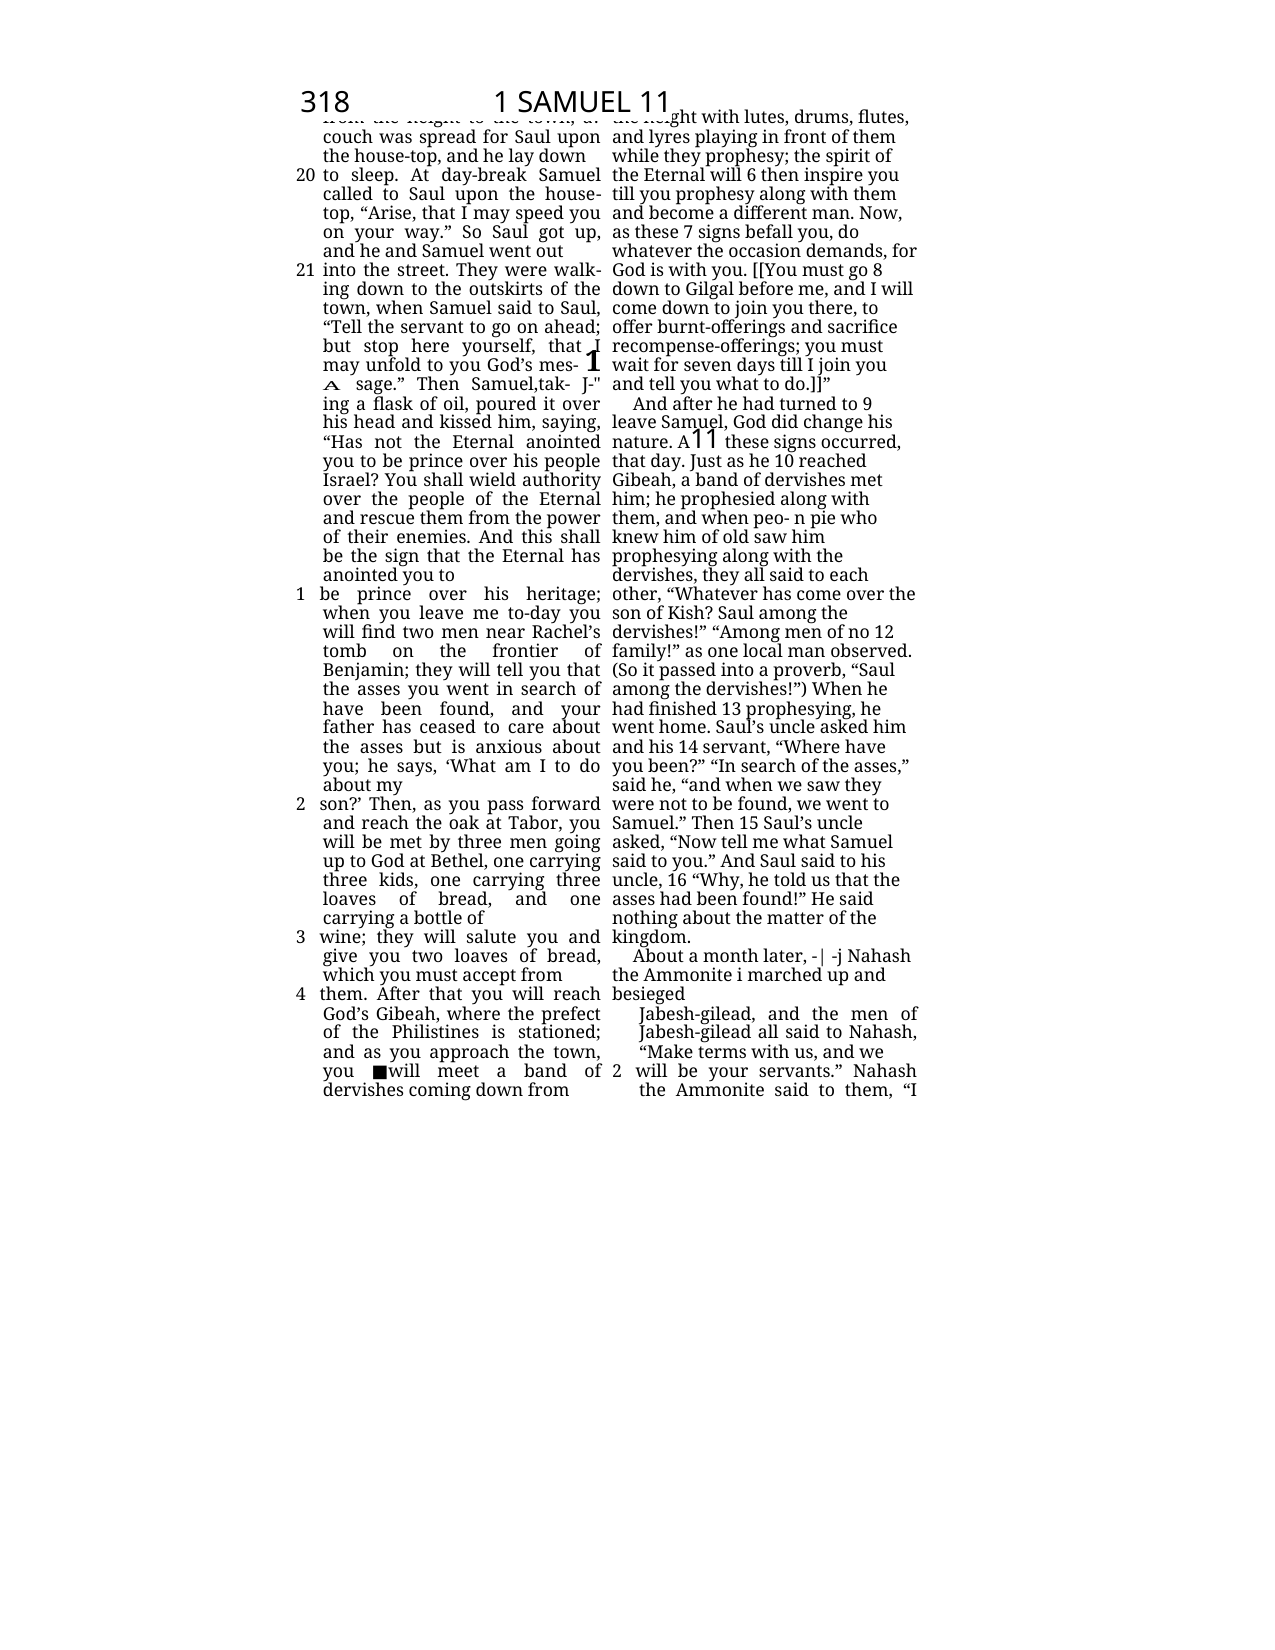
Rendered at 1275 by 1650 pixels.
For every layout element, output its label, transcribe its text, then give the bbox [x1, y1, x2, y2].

list to sleep. At day-break Samuel called to Saul upon the house­top, “Arise, that I may speed you on your way.” So Saul got up, and he and Samuel went out [296, 166, 601, 261]
list them. After that you will reach God’s Gibeah, where the prefect of the Philistines is stationed; and as you approach the town, you ■will meet a band of dervishes coming down from [296, 986, 601, 1100]
text from the height to the town, a? couch was spread for Saul upon the house-top, and he lay down [323, 121, 601, 166]
list son?’ Then, as you pass forward and reach the oak at Tabor, you will be met by three men going up to God at Bethel, one carrying three kids, one carrying three loaves of bread, and one carrying a bottle of [296, 795, 601, 928]
list will be your servants.” Nahash the Ammonite said to them, “I will make terms with you upon this condition, that I gouge out every man’s right eye. So shall I stamp disgrace upon all Is- [612, 1062, 917, 1100]
text Jabesh-gilead, and the men of Jabesh-gilead all said to Nahash, “Make terms with us, and we [639, 1005, 917, 1062]
text And after he had turned to 9 leave Samuel, God did change his nature. A11 these signs oc­curred, that day. Just as he 10 reached Gibeah, a band of der­vishes met him; he prophesied along with them, and when peo- n pie who knew him of old saw him prophesying along with the dervishes, they all said to each other, “Whatever has come over the son of Kish? Saul among the dervishes!” “Among men of no 12 family!” as one local man ob­served. (So it passed into a proverb, “Saul among the der­vishes!”) When he had finished 13 prophesying, he went home. Saul’s uncle asked him and his 14 servant, “Where have you been?” “In search of the asses,” said he, “and when we saw they were not to be found, we went to Samuel.” Then 15 Saul’s uncle asked, “Now tell me what Samuel said to you.” And Saul said to his uncle, 16 “Why, he told us that the asses had been found!” He said noth­ing about the matter of the kingdom. [612, 395, 917, 947]
list wine; they will salute you and give you two loaves of bread, which you must accept from [296, 928, 601, 986]
text About a month later, -| -j Nahash the Ammonite i marched up and besieged [612, 947, 917, 1005]
list into the street. They were walk­ing down to the outskirts of the town, when Samuel said to Saul, “Tell the servant to go on ahead; but stop here yourself, that I may unfold to you God’s mes- 1 a sage.” Then Samuel,tak- J-" ing a flask of oil, poured it over his head and kissed him, saying, “Has not the Eternal anointed you to be prince over his people Israel? You shall wield authority over the people of the Eternal and rescue them from the power of their enemies. And this shall be the sign that the Eternal has anointed you to [296, 261, 601, 585]
text the height with lutes, drums, flutes, and lyres playing in front of them while they prophesy; the spirit of the Eternal will 6 then inspire you till you proph­esy along with them and become a different man. Now, as these 7 signs befall you, do whatever the occasion demands, for God is with you. [[You must go 8 down to Gilgal before me, and I will come down to join you there, to offer burnt-offerings and sacrifice recompense-offer­ings; you must wait for seven days till I join you and tell you what to do.]]” [612, 109, 917, 395]
list be prince over his heritage; when you leave me to-day you will find two men near Rachel’s tomb on the frontier of Benjamin; they will tell you that the asses you went in search of have been found, and your father has ceased to care about the asses but is anxious about you; he says, ‘What am I to do about my [296, 585, 601, 795]
